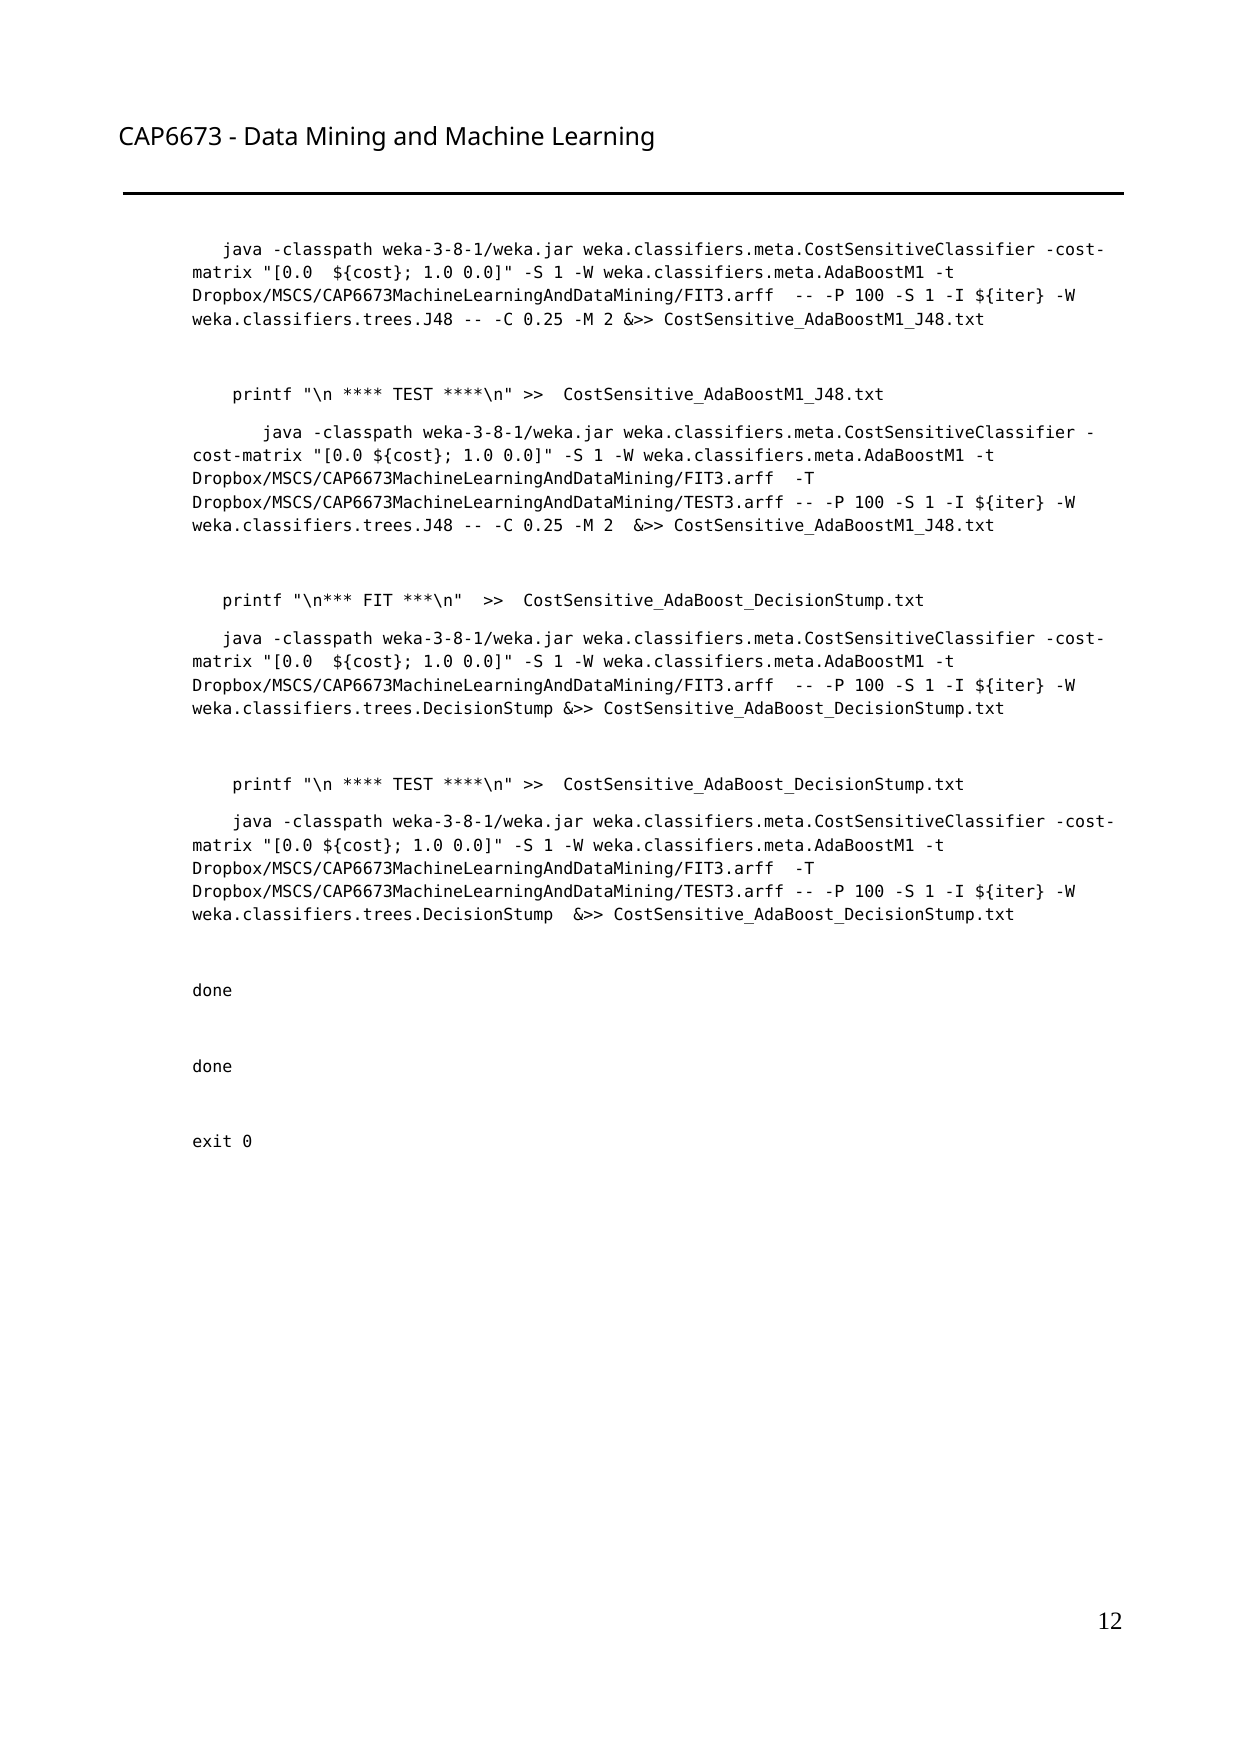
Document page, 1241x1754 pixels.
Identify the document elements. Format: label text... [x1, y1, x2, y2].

text printf "\n **** TEST ****\n" >> CostSensitive_AdaBoost_DecisionStump.txt [192, 774, 1122, 794]
text exit 0 [192, 1132, 1122, 1151]
text java -classpath weka-3-8-1/weka.jar weka.classifiers.meta.CostSensitiveClassifier -cost-matrix "[0.0 ${cost}; 1.0 0.0]" -S 1 -W weka.classifiers.meta.AdaBoostM1 -t Dropbox/MSCS/CAP6673MachineLearningAndDataMining/FIT3.arff -T Dropbox/MSCS/CAP6673MachineLearningAndDataMining/TEST3.arff -- -P 100 -S 1 -I ${iter} -W weka.classifiers.trees.J48 -- -C 0.25 -M 2 &>> CostSensitive_AdaBoostM1_J48.txt [192, 423, 1122, 535]
text printf "\n*** FIT ***\n" >> CostSensitive_AdaBoost_DecisionStump.txt [192, 591, 1122, 611]
text java -classpath weka-3-8-1/weka.jar weka.classifiers.meta.CostSensitiveClassifier -cost-matrix "[0.0 ${cost}; 1.0 0.0]" -S 1 -W weka.classifiers.meta.AdaBoostM1 -t Dropbox/MSCS/CAP6673MachineLearningAndDataMining/FIT3.arff -T Dropbox/MSCS/CAP6673MachineLearningAndDataMining/TEST3.arff -- -P 100 -S 1 -I ${iter} -W weka.classifiers.trees.DecisionStump &>> CostSensitive_AdaBoost_DecisionStump.txt [192, 812, 1122, 924]
text printf "\n **** TEST ****\n" >> CostSensitive_AdaBoostM1_J48.txt [192, 385, 1122, 404]
text done [192, 981, 1122, 1000]
text java -classpath weka-3-8-1/weka.jar weka.classifiers.meta.CostSensitiveClassifier -cost-matrix "[0.0 ${cost}; 1.0 0.0]" -S 1 -W weka.classifiers.meta.AdaBoostM1 -t Dropbox/MSCS/CAP6673MachineLearningAndDataMining/FIT3.arff -- -P 100 -S 1 -I ${iter} -W weka.classifiers.trees.J48 -- -C 0.25 -M 2 &>> CostSensitive_AdaBoostM1_J48.txt [192, 240, 1122, 329]
text java -classpath weka-3-8-1/weka.jar weka.classifiers.meta.CostSensitiveClassifier -cost-matrix "[0.0 ${cost}; 1.0 0.0]" -S 1 -W weka.classifiers.meta.AdaBoostM1 -t Dropbox/MSCS/CAP6673MachineLearningAndDataMining/FIT3.arff -- -P 100 -S 1 -I ${iter} -W weka.classifiers.trees.DecisionStump &>> CostSensitive_AdaBoost_DecisionStump.txt [192, 629, 1122, 718]
text done [192, 1056, 1122, 1076]
